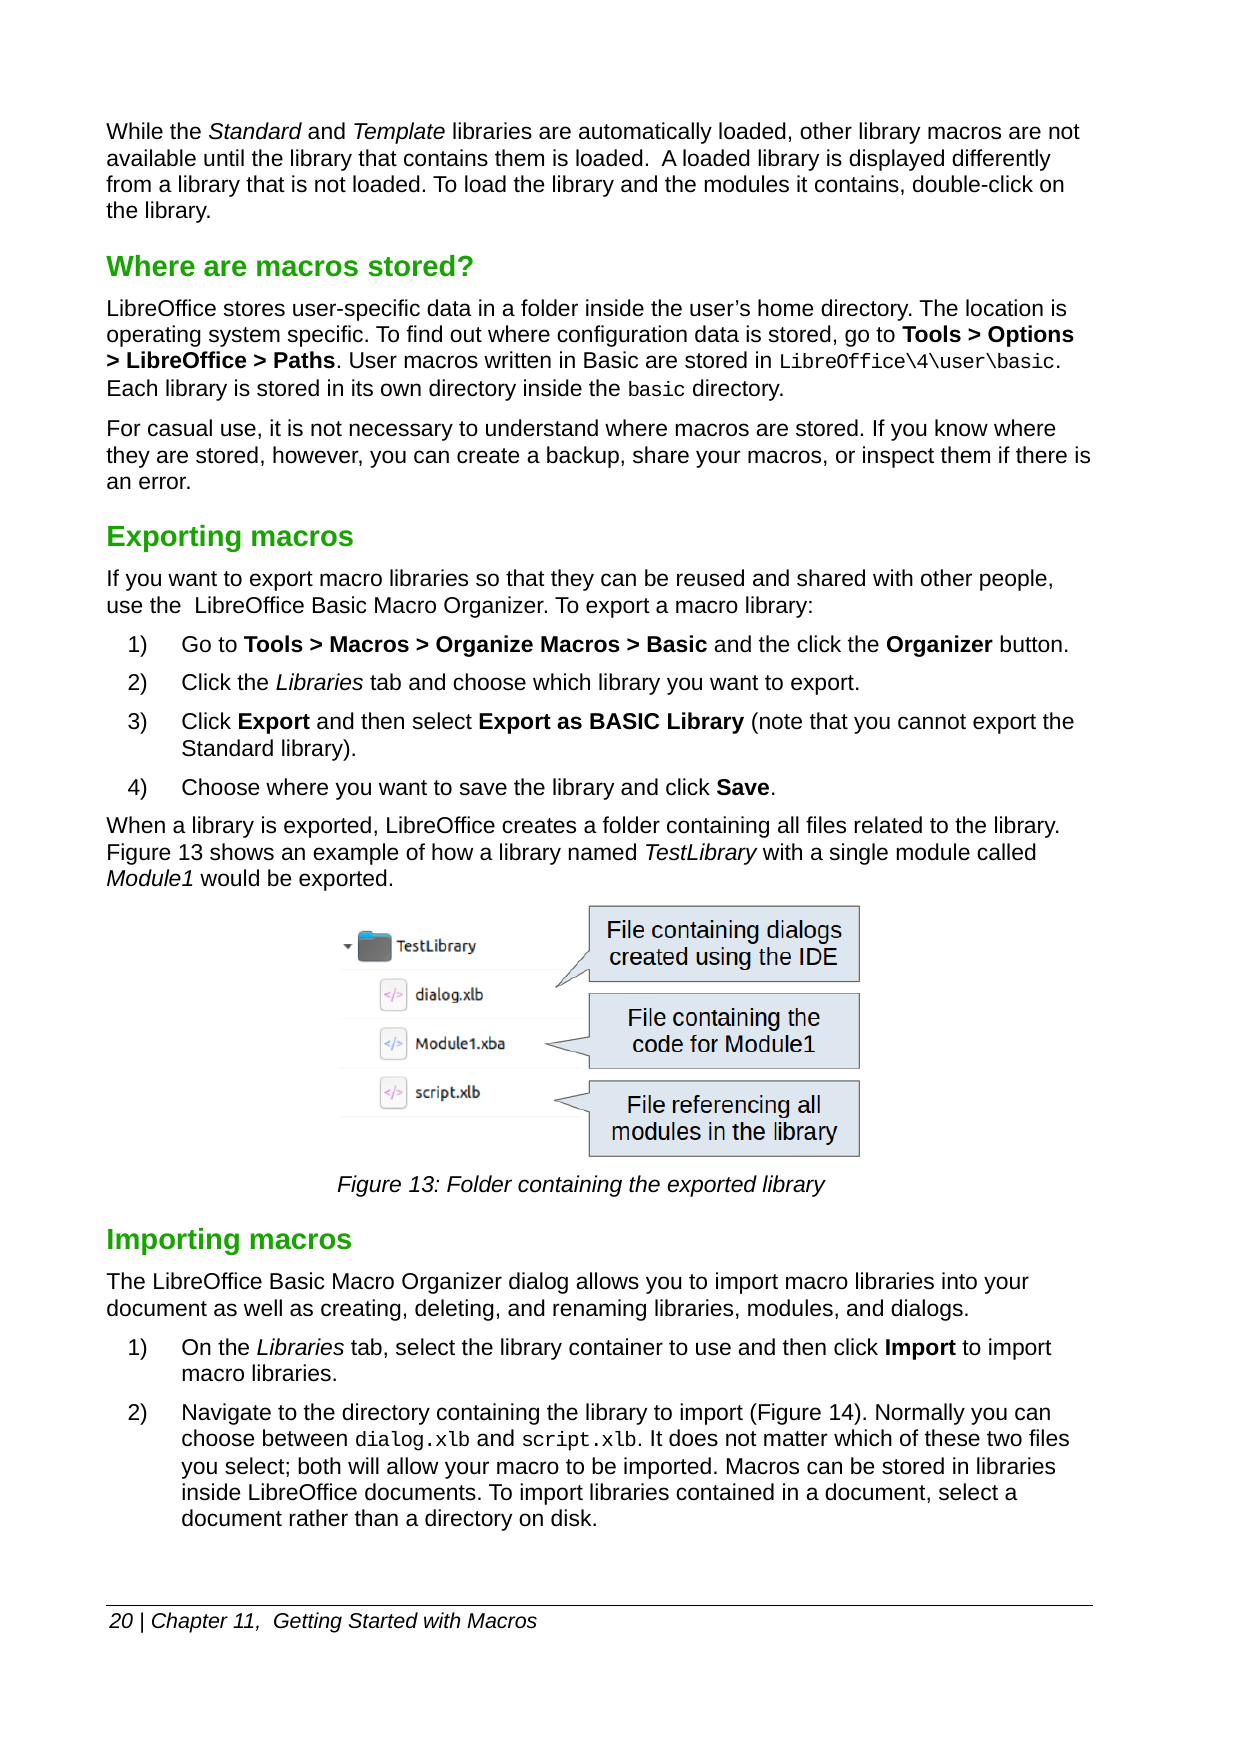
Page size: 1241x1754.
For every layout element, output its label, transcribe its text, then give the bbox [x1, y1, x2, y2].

list The LibreOffice Basic Macro Organizer dialog allows you to import macro libraries into your document as well as creating, deleting, and renaming libraries, modules, and dialogs. [106, 1268, 1093, 1321]
text If you want to export macro libraries so that they can be reused and shared with other people, use the LibreOffice Basic Macro Organizer. To export a macro library: [106, 565, 1093, 618]
list Choose where you want to save the library and click Save. [148, 773, 1093, 800]
picture [336, 903, 863, 1159]
subtitle Where are macros stored? [106, 248, 1093, 282]
list Go to Tools > Macros > Organize Macros > Basic and the click the Organizer button. [148, 631, 1093, 657]
list On the Libraries tab, select the library container to use and then click Import to import macro libraries. [148, 1333, 1093, 1386]
subtitle Importing macros [106, 1222, 1093, 1256]
text While the Standard and Template libraries are automatically loaded, other library macros are not available until the library that contains them is loaded. A loaded library is displayed differently from a library that is not loaded. To load the library and the modules it contains, double-click on the library. [106, 118, 1093, 223]
text For casual use, it is not necessary to understand where macros are stored. If you know where they are stored, however, you can create a backup, share your macros, or inspect them if there is an error. [106, 415, 1093, 494]
text When a library is exported, LibreOffice creates a folder containing all files related to the library. Figure 13 shows an example of how a library named TestLibrary with a single module called Module1 would be exported. [106, 812, 1093, 891]
list Click Export and then select Export as BASIC Library (note that you cannot export the Standard library). [148, 708, 1093, 761]
list Click the Libraries tab and choose which library you want to export. [148, 669, 1093, 696]
subtitle Exporting macros [106, 519, 1093, 553]
list Navigate to the directory containing the library to import (Figure 14). Normally you can choose between dialog.xlb and script.xlb. It does not matter which of these two files you select; both will allow your macro to be imported. Macros can be stored in libraries inside LibreOffice documents. To import libraries contained in a document, select a document rather than a directory on disk. [148, 1399, 1093, 1532]
text Figure 13: Folder containing the exported library [337, 1171, 862, 1197]
text LibreOffice stores user-specific data in a folder inside the user’s home directory. The location is operating system specific. To find out where configuration data is stored, go to Tools > Options > LibreOffice > Paths. User macros written in Basic are stored in LibreOffice\4\user\basic. Each library is stored in its own directory inside the basic directory. [106, 294, 1093, 403]
